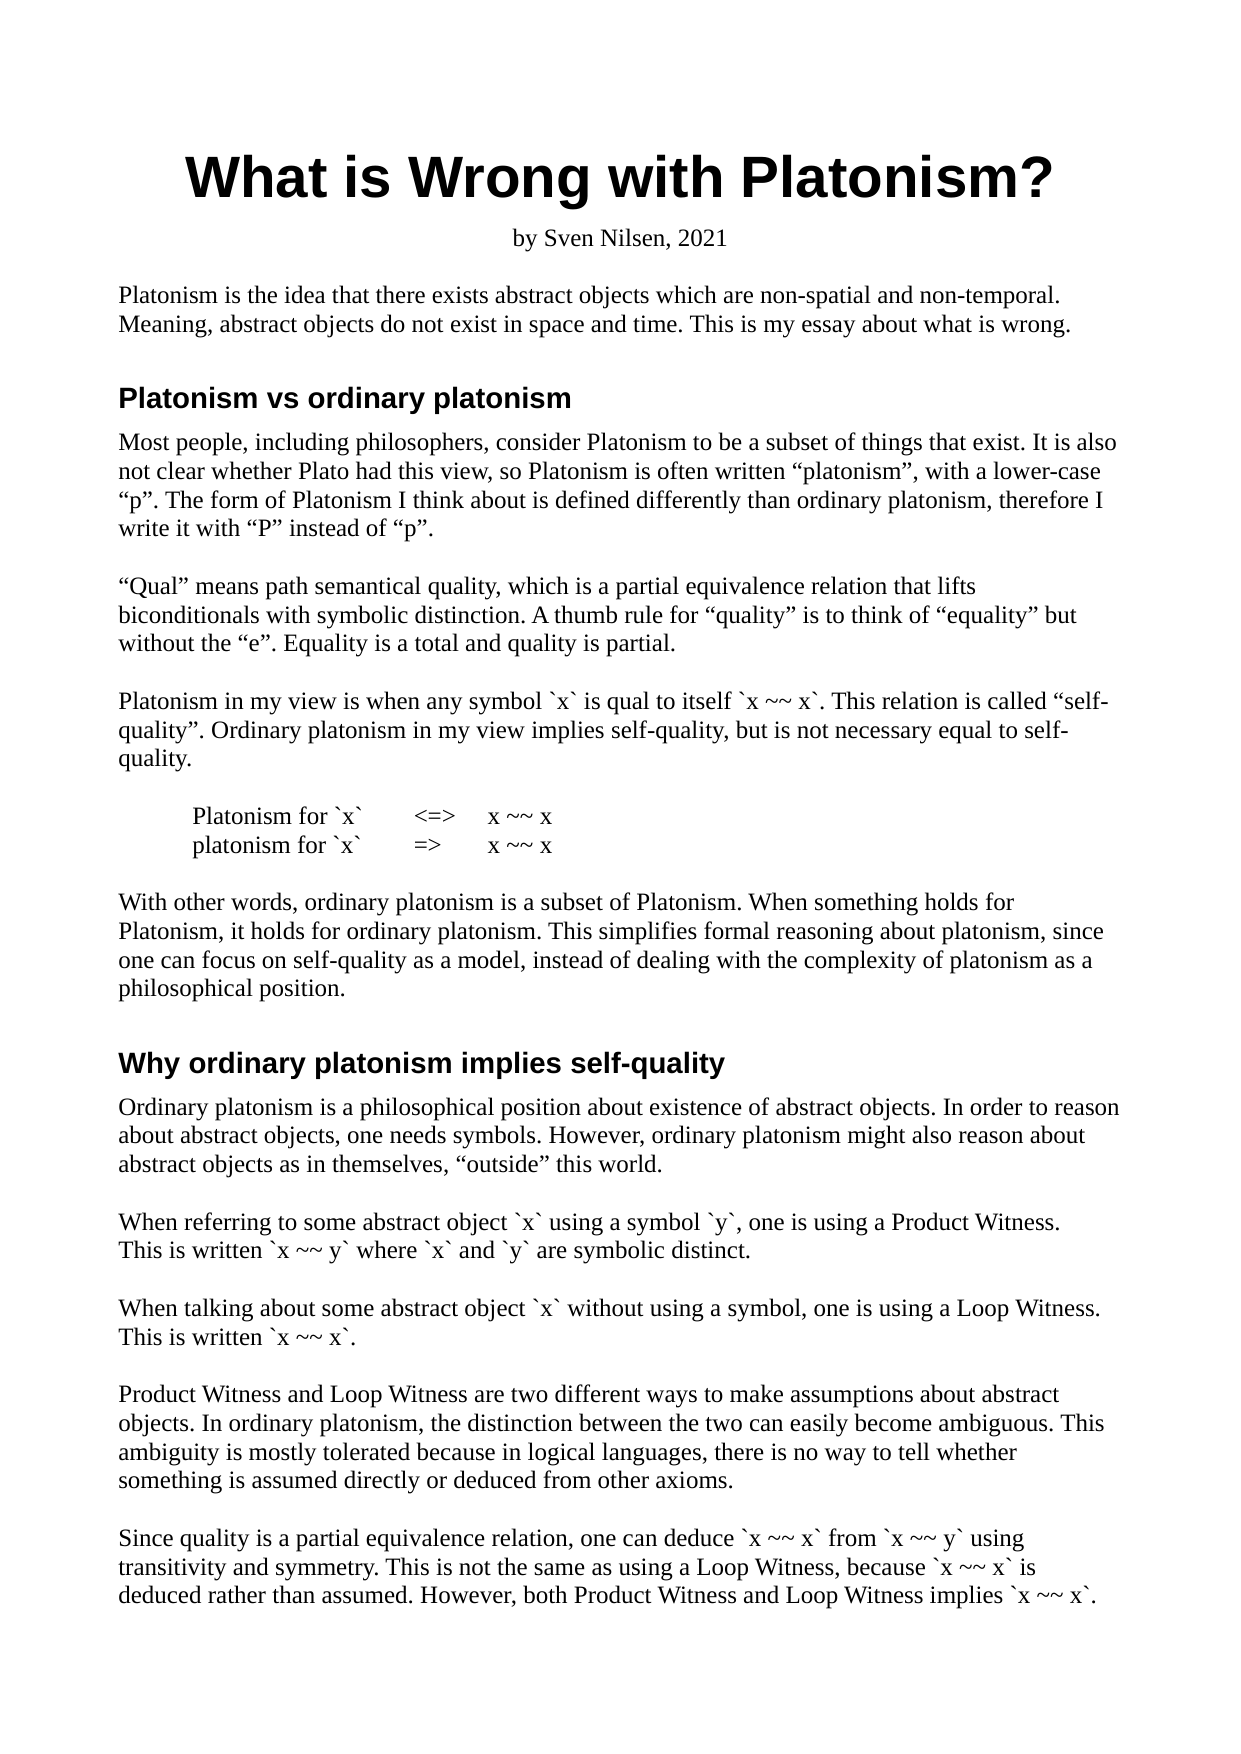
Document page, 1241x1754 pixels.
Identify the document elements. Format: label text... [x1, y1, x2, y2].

text “Qual” means path semantical quality, which is a partial equivalence relation that lifts biconditionals with symbolic distinction. A thumb rule for “quality” is to think of “equality” but without the “e”. Equality is a total and quality is partial. [118, 571, 1122, 657]
text Since quality is a partial equivalence relation, one can deduce `x ~~ x` from `x ~~ y` using transitivity and symmetry. This is not the same as using a Loop Witness, because `x ~~ x` is deduced rather than assumed. However, both Product Witness and Loop Witness implies `x ~~ x`. [118, 1523, 1122, 1609]
text When talking about some abstract object `x` without using a symbol, one is using a Loop Witness. [118, 1293, 1122, 1322]
subtitle Platonism vs ordinary platonism [118, 381, 1122, 415]
subtitle Why ordinary platonism implies self-quality [118, 1046, 1122, 1079]
text platonism for `x` => x ~~ x [118, 830, 1122, 858]
text Most people, including philosophers, consider Platonism to be a subset of things that exist. It is also not clear whether Plato had this view, so Platonism is often written “platonism”, with a lower-case “p”. The form of Platonism I think about is defined differently than ordinary platonism, therefore I write it with “P” instead of “p”. [118, 427, 1122, 542]
title What is Wrong with Platonism? [118, 143, 1122, 210]
text When referring to some abstract object `x` using a symbol `y`, one is using a Product Witness. This is written `x ~~ y` where `x` and `y` are symbolic distinct. [118, 1207, 1122, 1264]
text by Sven Nilsen, 2021 [118, 223, 1122, 251]
text Ordinary platonism is a philosophical position about existence of abstract objects. In order to reason about abstract objects, one needs symbols. However, ordinary platonism might also reason about abstract objects as in themselves, “outside” this world. [118, 1092, 1122, 1178]
text Platonism is the idea that there exists abstract objects which are non-spatial and non-temporal. Meaning, abstract objects do not exist in space and time. This is my essay about what is wrong. [118, 280, 1122, 338]
text With other words, ordinary platonism is a subset of Platonism. When something holds for Platonism, it holds for ordinary platonism. This simplifies formal reasoning about platonism, since one can focus on self-quality as a model, instead of dealing with the complexity of platonism as a philosophical position. [118, 887, 1122, 1002]
text Platonism in my view is when any symbol `x` is qual to itself `x ~~ x`. This relation is called “self-quality”. Ordinary platonism in my view implies self-quality, but is not necessary equal to self-quality. [118, 686, 1122, 772]
text This is written `x ~~ x`. [118, 1322, 1122, 1351]
text Product Witness and Loop Witness are two different ways to make assumptions about abstract objects. In ordinary platonism, the distinction between the two can easily become ambiguous. This ambiguity is mostly tolerated because in logical languages, there is no way to tell whether something is assumed directly or deduced from other axioms. [118, 1379, 1122, 1494]
text Platonism for `x` <=> x ~~ x [118, 801, 1122, 830]
